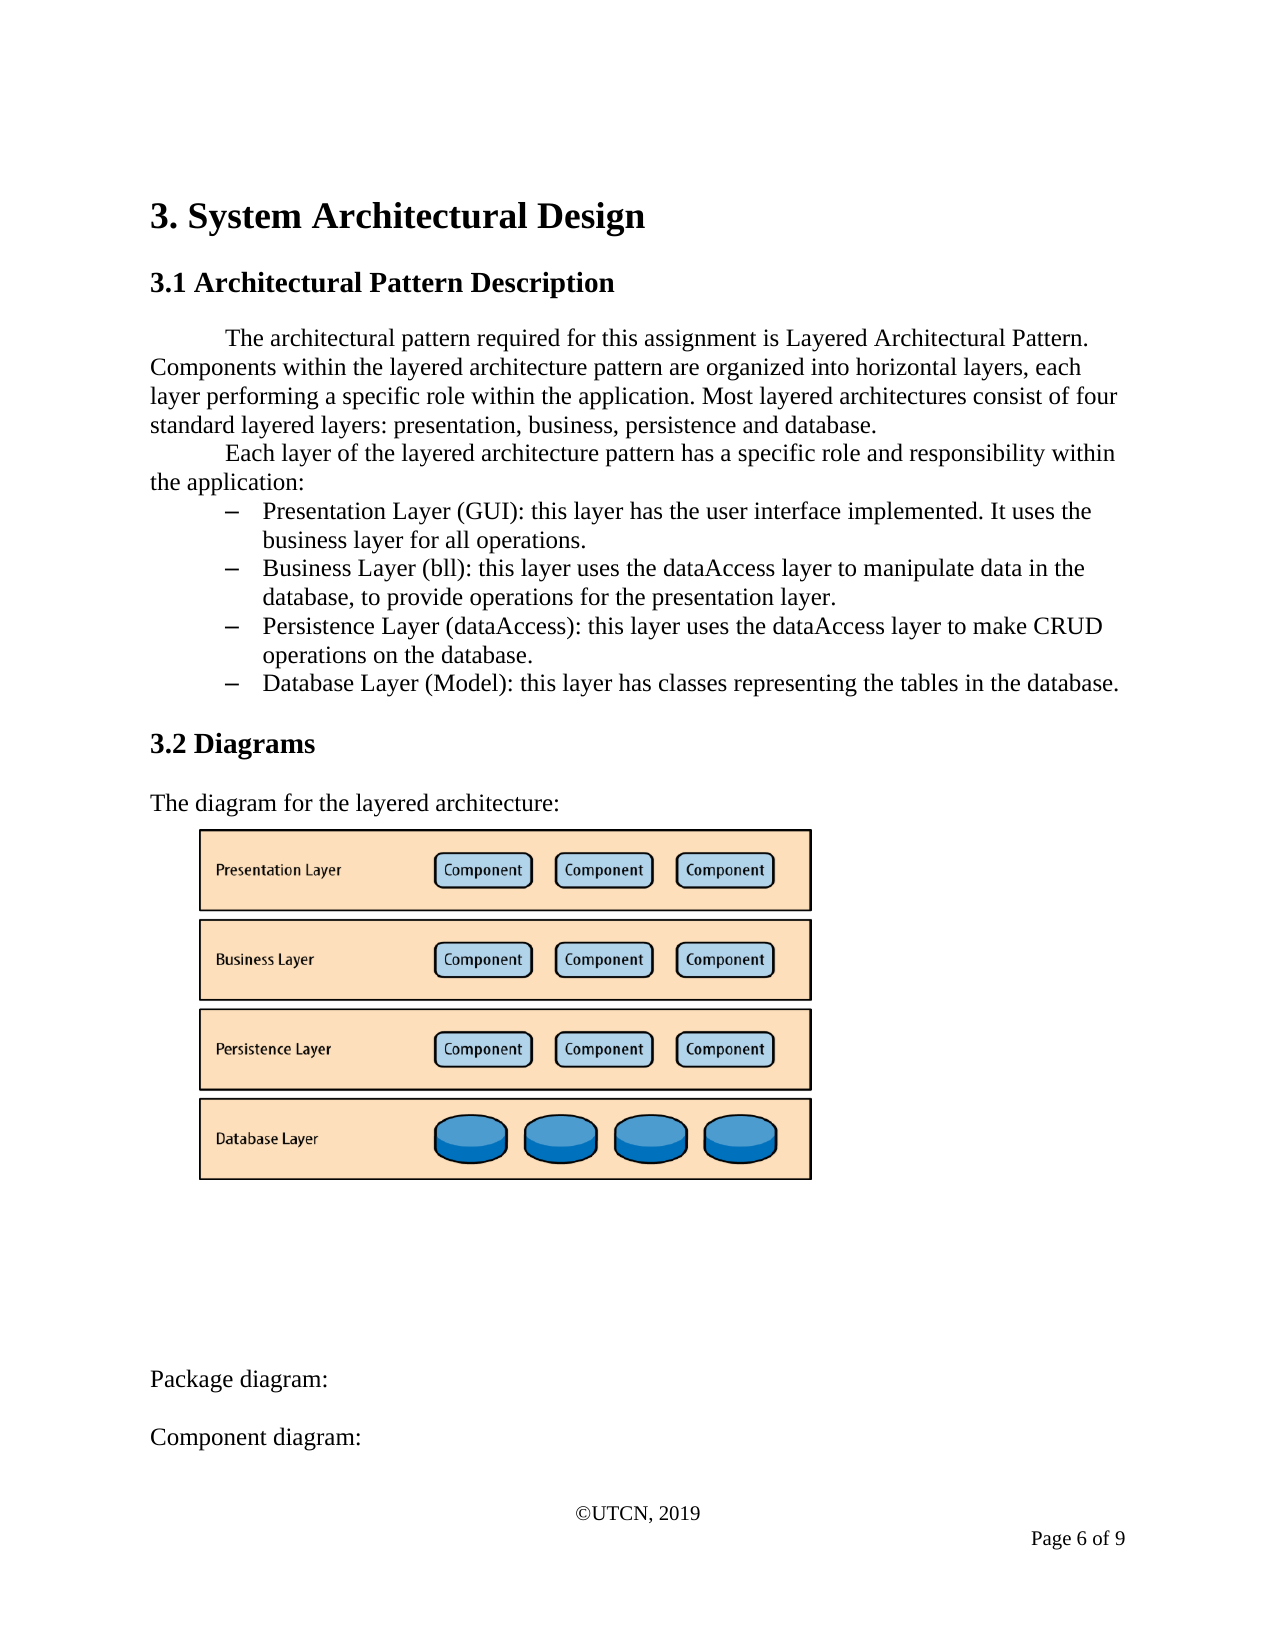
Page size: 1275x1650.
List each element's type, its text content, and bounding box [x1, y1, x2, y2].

text 3.2 Diagrams [150, 726, 1125, 759]
text Component diagram: [150, 1422, 1125, 1451]
text Each layer of the layered architecture pattern has a specific role and responsibility within the application: [150, 438, 1125, 496]
list Database Layer (Model): this layer has classes representing the tables in the database. [225, 668, 1125, 697]
list Presentation Layer (GUI): this layer has the user interface implemented. It uses the business layer for all operations. [225, 496, 1125, 553]
text 3.1 Architectural Pattern Description [150, 265, 1125, 298]
picture [184, 817, 828, 1192]
text Package diagram: [150, 1364, 1125, 1393]
list Business Layer (bll): this layer uses the dataAccess layer to manipulate data in the database, to provide operations for the presentation layer. [225, 553, 1125, 611]
text The diagram for the layered architecture: [150, 788, 1125, 817]
title 3. System Architectural Design [150, 193, 1125, 236]
text The architectural pattern required for this assignment is Layered Architectural Pattern. Components within the layered architecture pattern are organized into horizontal layers, each layer performing a specific role within the application. Most layered architectures consist of four standard layered layers: presentation, business, persistence and database. [150, 323, 1125, 438]
list Persistence Layer (dataAccess): this layer uses the dataAccess layer to make CRUD operations on the database. [225, 611, 1125, 668]
